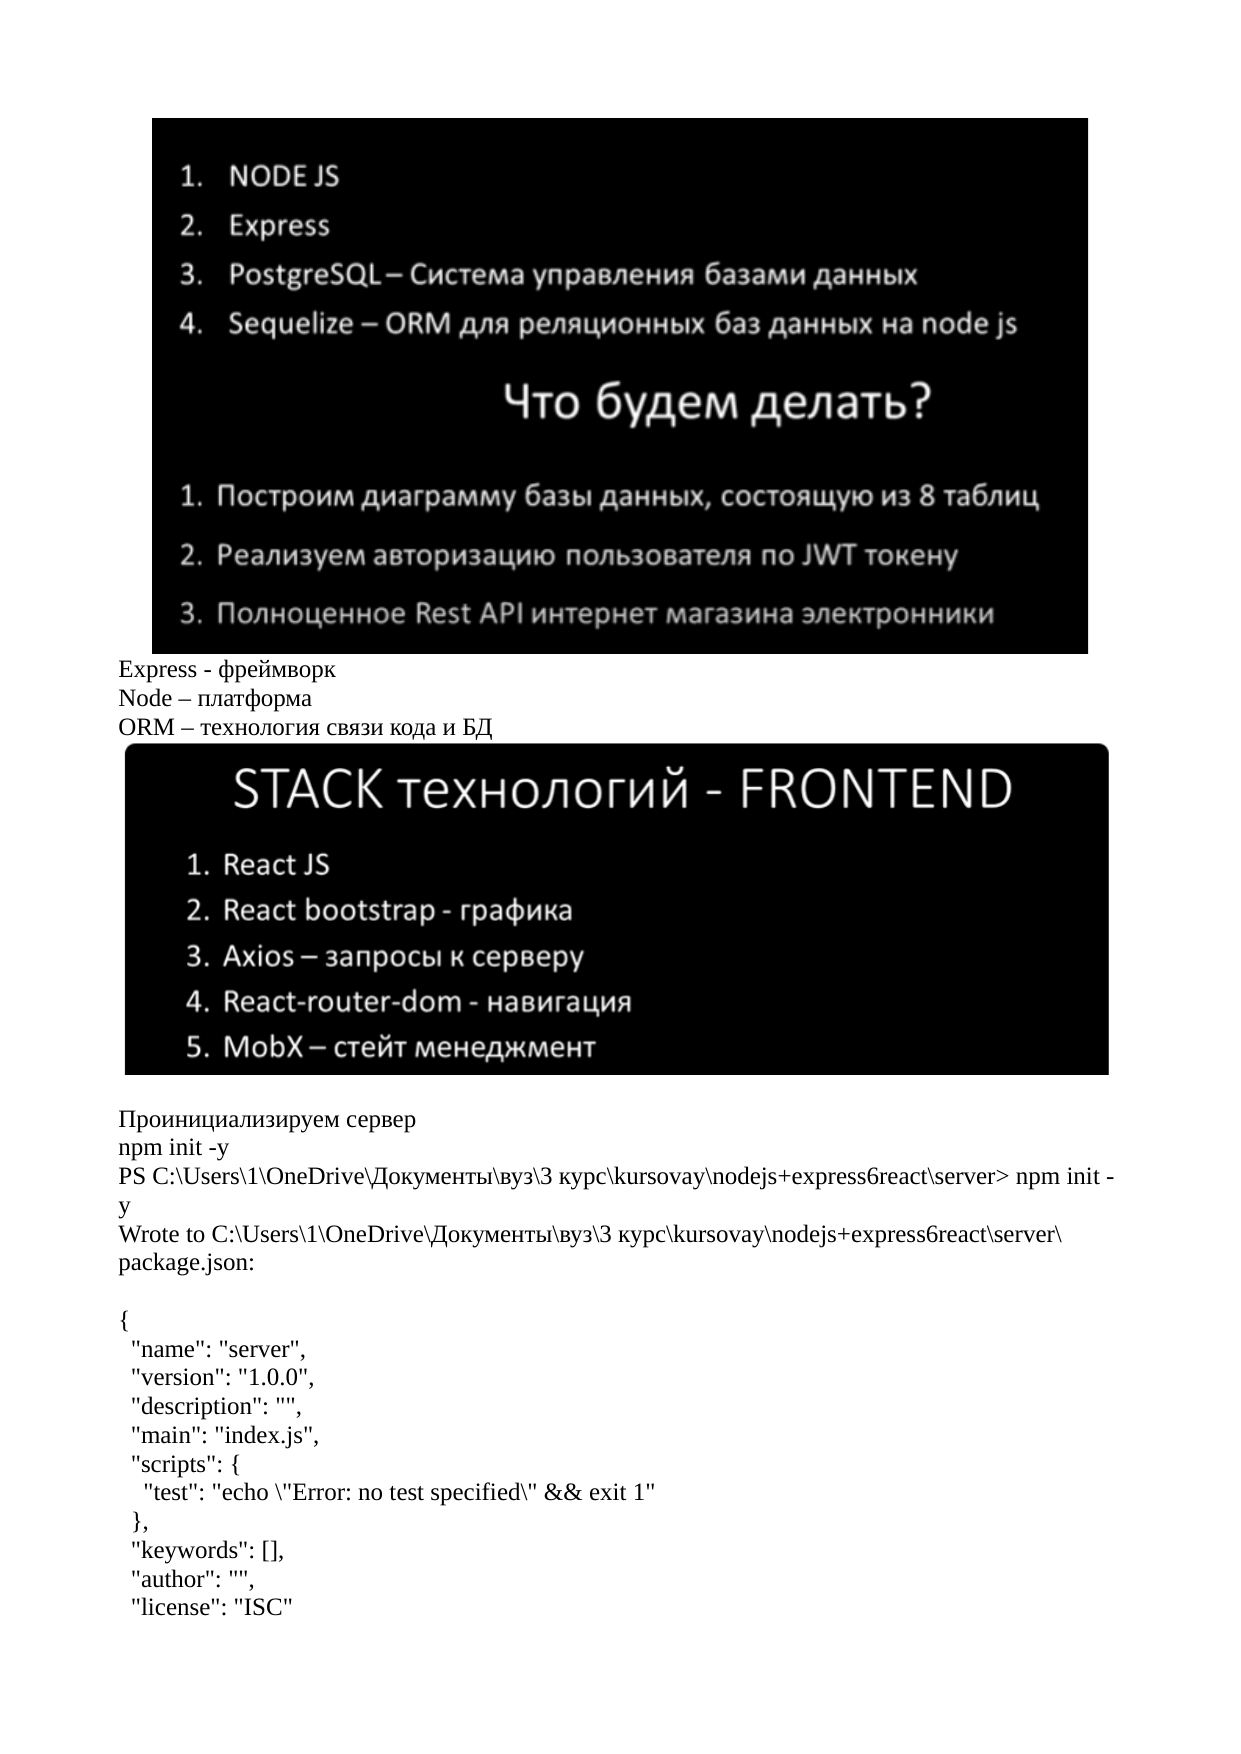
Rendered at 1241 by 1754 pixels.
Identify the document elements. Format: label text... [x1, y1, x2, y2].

text npm init -y PS C:\Users\1\OneDrive\Документы\вуз\3 курс\kursovay\nodejs+express6react\server> npm init -y Wrote to C:\Users\1\OneDrive\Документы\вуз\3 курс\kursovay\nodejs+express6react\server\package.json: { "name": "server", "version": "1.0.0", "description": "", "main": "index.js", "scripts": { "test": "echo \"Error: no test specified\" && exit 1" }, "keywords": [], "author": "", "license": "ISC" [118, 1132, 1122, 1621]
text Express - фреймворк [118, 118, 1122, 683]
picture [152, 118, 1089, 654]
text ORM – технология связи кода и БД [118, 712, 1122, 740]
text Node – платформа [118, 683, 1122, 712]
picture [118, 740, 1123, 1075]
text Проинициализируем сервер [118, 1075, 1122, 1132]
